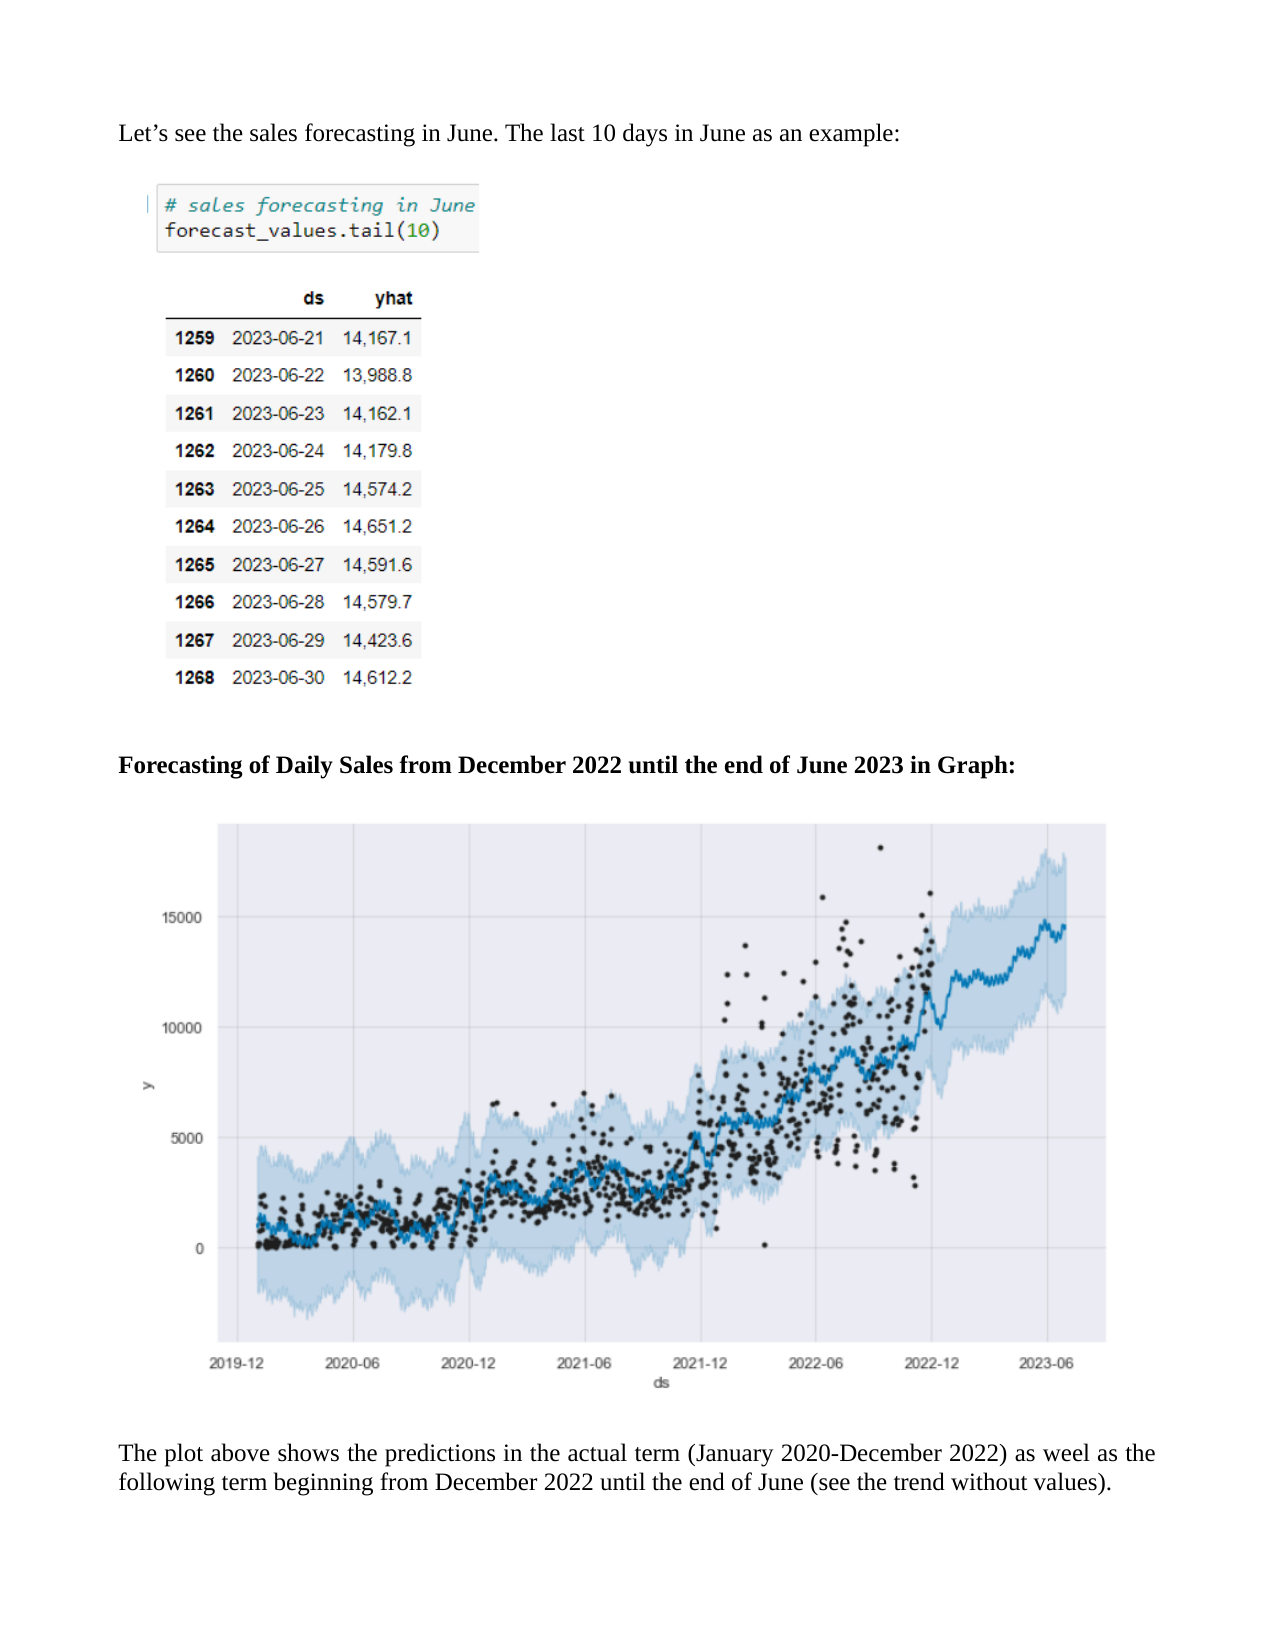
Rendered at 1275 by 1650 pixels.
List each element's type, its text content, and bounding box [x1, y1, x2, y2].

picture [131, 808, 1144, 1410]
text Forecasting of Daily Sales from December 2022 until the end of June 2023 in Graph: [118, 751, 1157, 779]
picture [147, 168, 480, 700]
text Let’s see the sales forecasting in June. The last 10 days in June as an example: [118, 118, 1157, 147]
text The plot above shows the predictions in the actual term (January 2020-December 2022) as weel as the following term beginning from December 2022 until the end of June (see the trend without values). [118, 1438, 1157, 1496]
